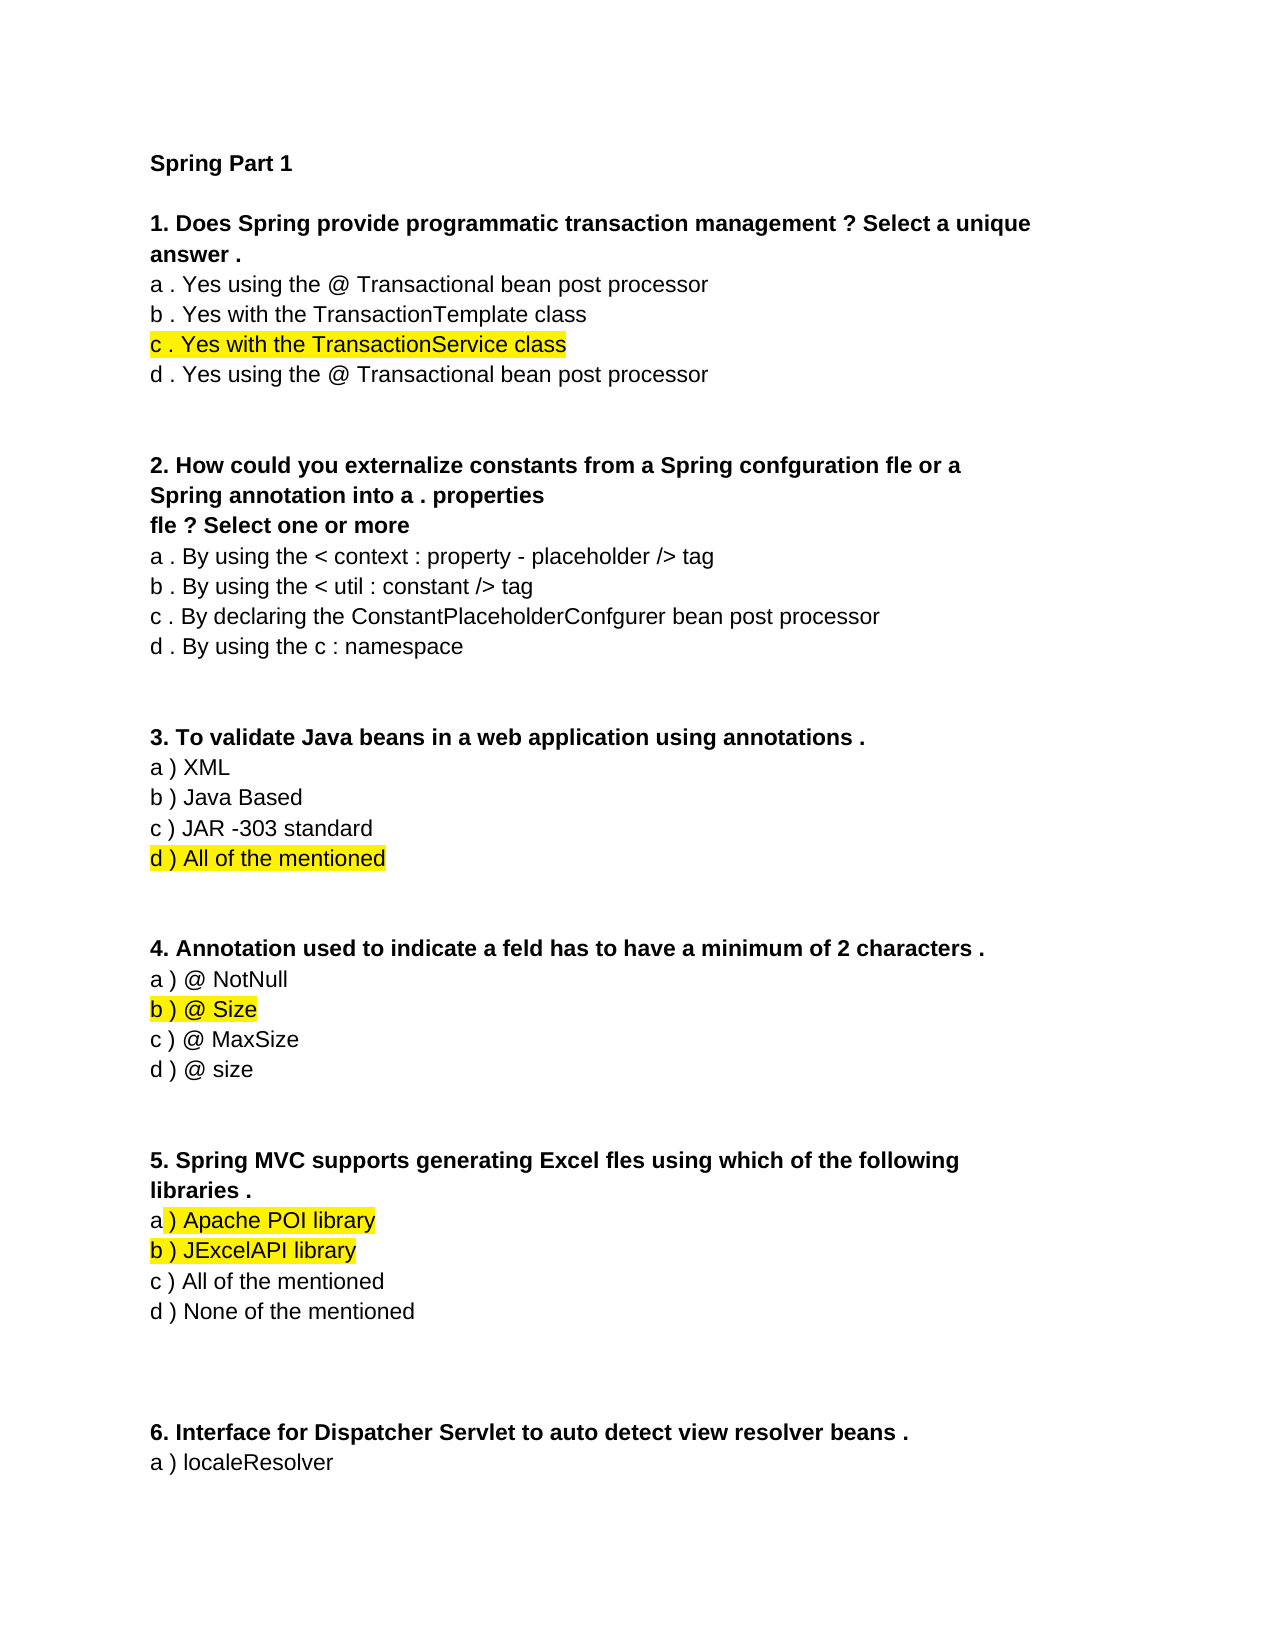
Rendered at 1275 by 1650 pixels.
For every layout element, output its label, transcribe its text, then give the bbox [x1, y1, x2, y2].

text c ) JAR -303 standard [150, 814, 1125, 841]
text fle ? Select one or more [150, 512, 1125, 539]
text d ) None of the mentioned [150, 1298, 1125, 1324]
text a . Yes using the @ Transactional bean post processor [150, 271, 1125, 297]
text b ) Java Based [150, 784, 1125, 811]
text d . Yes using the @ Transactional bean post processor [150, 361, 1125, 388]
text 1. Does Spring provide programmatic transaction management ? Select a unique [150, 210, 1125, 237]
text Spring annotation into a . properties [150, 482, 1125, 509]
text Spring Part 1 [150, 150, 1125, 176]
text a ) @ NotNull [150, 966, 1125, 992]
text 2. How could you externalize constants from a Spring confguration fle or a [150, 452, 1125, 478]
text 3. To validate Java beans in a web application using annotations . [150, 724, 1125, 750]
text b . Yes with the TransactionTemplate class [150, 301, 1125, 327]
text d . By using the c : namespace [150, 633, 1125, 660]
text 4. Annotation used to indicate a feld has to have a minimum of 2 characters . [150, 935, 1125, 962]
text b ) JExcelAPI library [150, 1237, 1125, 1264]
text a ) localeResolver [150, 1449, 1125, 1475]
text d ) All of the mentioned [150, 845, 1125, 871]
text a ) XML [150, 754, 1125, 781]
text a ) Apache POI library [150, 1207, 1125, 1234]
text b . By using the < util : constant /> tag [150, 573, 1125, 599]
text answer . [150, 241, 1125, 267]
text b ) @ Size [150, 996, 1125, 1022]
text c . By declaring the ConstantPlaceholderConfgurer bean post processor [150, 603, 1125, 629]
text libraries . [150, 1177, 1125, 1203]
text a . By using the < context : property - placeholder /> tag [150, 543, 1125, 569]
text d ) @ size [150, 1056, 1125, 1083]
text 5. Spring MVC supports generating Excel fles using which of the following [150, 1147, 1125, 1173]
text c . Yes with the TransactionService class [150, 331, 1125, 358]
text c ) @ MaxSize [150, 1026, 1125, 1052]
text c ) All of the mentioned [150, 1268, 1125, 1294]
text 6. Interface for Dispatcher Servlet to auto detect view resolver beans . [150, 1419, 1125, 1445]
